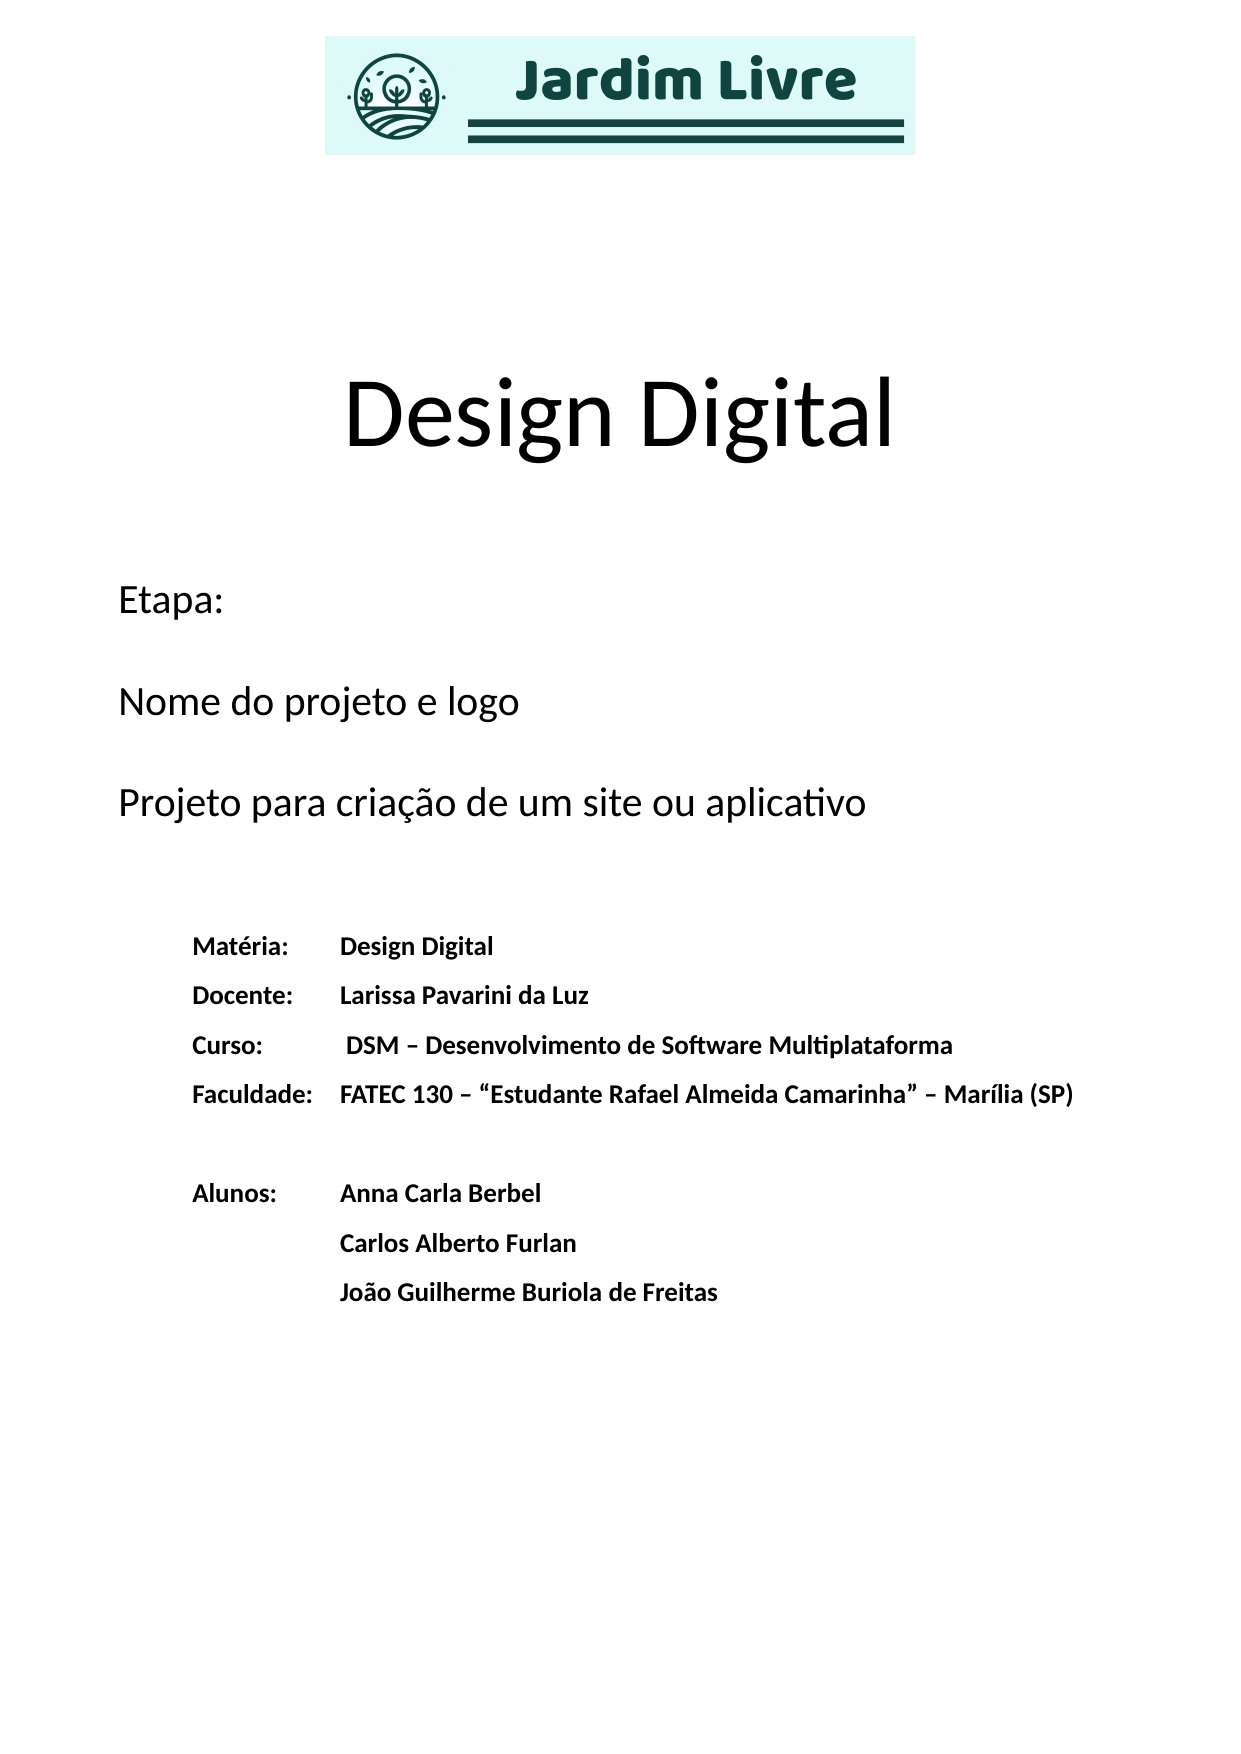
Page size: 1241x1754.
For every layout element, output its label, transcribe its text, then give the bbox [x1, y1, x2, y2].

text Etapa: [118, 573, 1122, 624]
text Projeto para criação de um site ou aplicativo [118, 776, 1122, 827]
text Nome do projeto e logo [118, 675, 1122, 726]
text Docente: Larissa Pavarini da Luz [118, 978, 1122, 1011]
picture [325, 36, 916, 155]
text Curso: DSM – Desenvolvimento de Software Multiplataforma [118, 1028, 1122, 1061]
text Carlos Alberto Furlan [118, 1226, 1122, 1259]
text Alunos: Anna Carla Berbel [118, 1176, 1122, 1209]
text João Guilherme Buriola de Freitas [118, 1275, 1122, 1308]
text Faculdade: FATEC 130 – “Estudante Rafael Almeida Camarinha” – Marília (SP) [118, 1077, 1122, 1110]
text Design Digital [118, 349, 1122, 471]
text Matéria: Design Digital [118, 929, 1122, 962]
